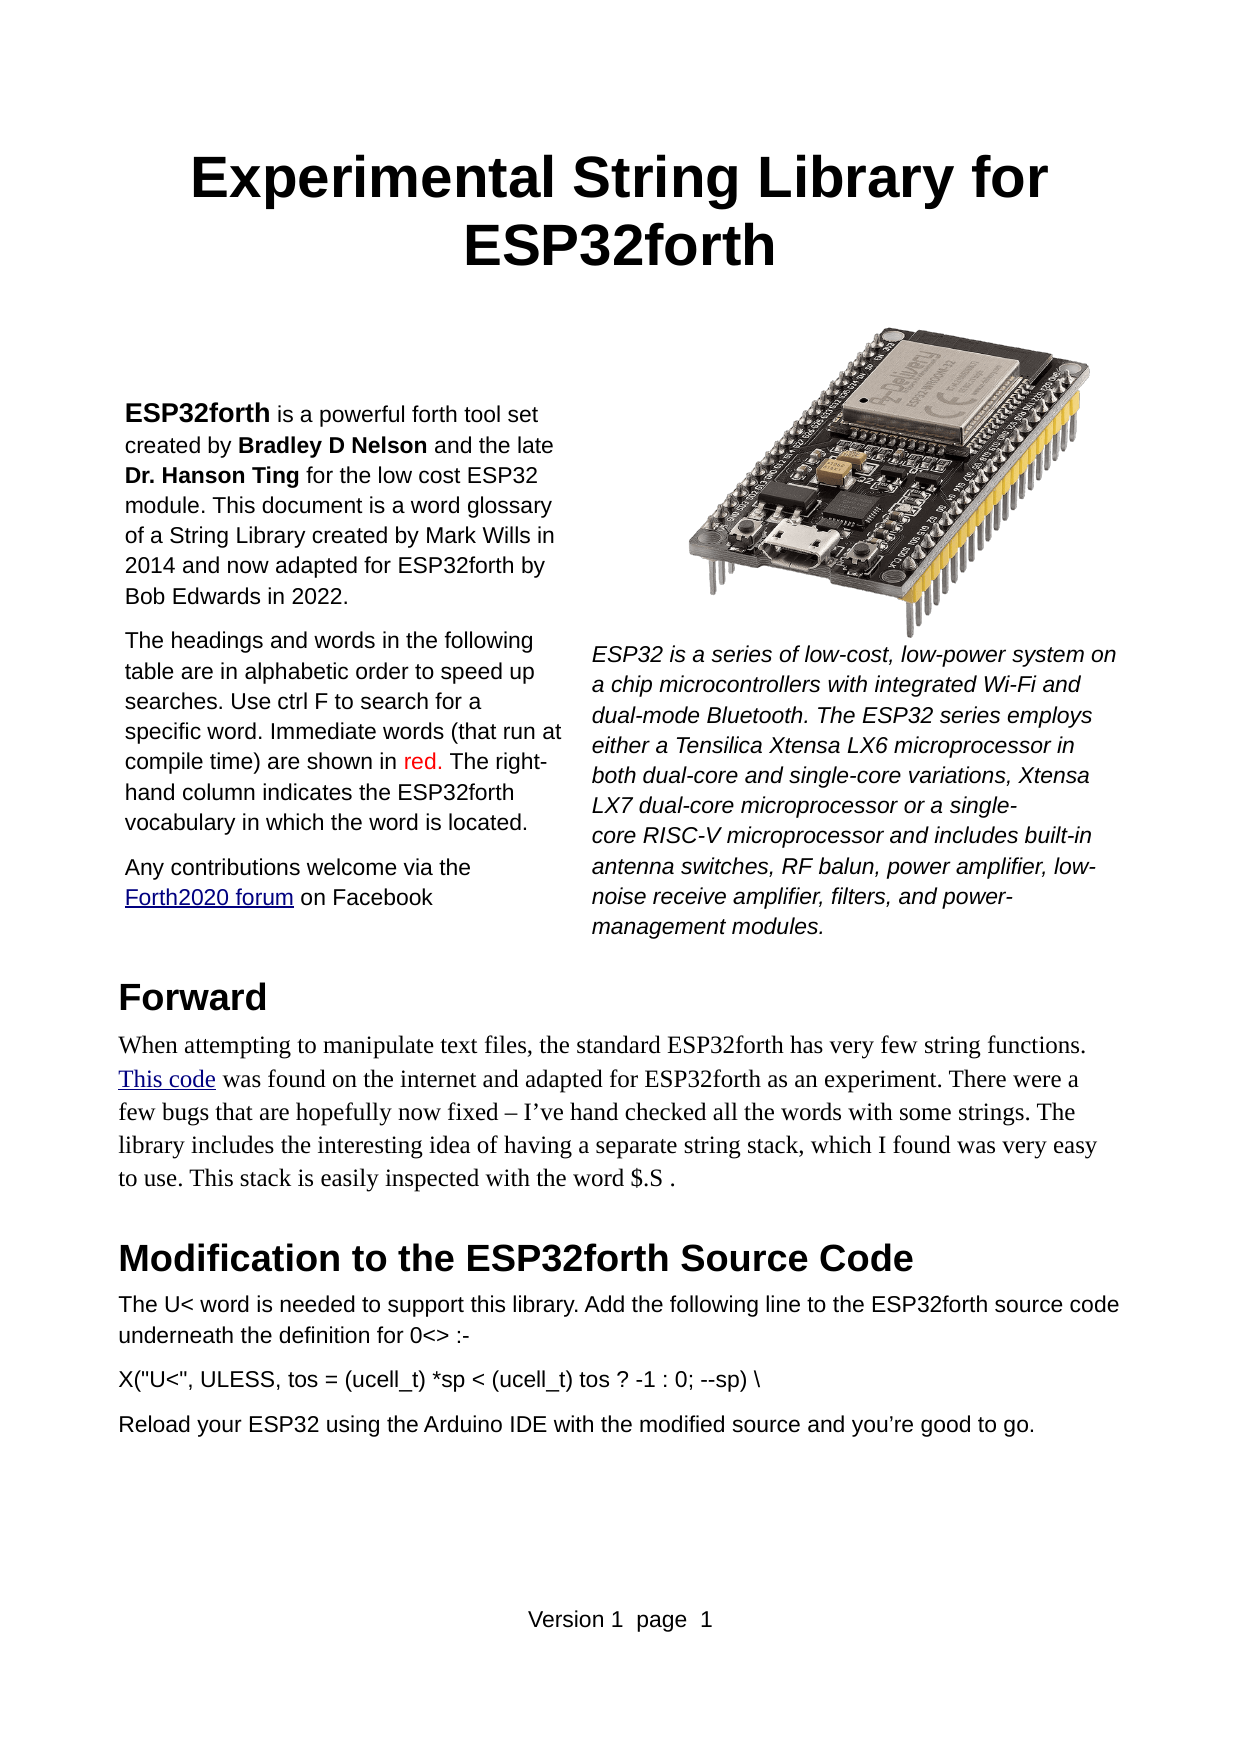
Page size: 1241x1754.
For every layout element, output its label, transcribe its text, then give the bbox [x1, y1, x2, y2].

picture [688, 327, 1090, 638]
text When attempting to manipulate text files, the standard ESP32forth has very few string functions. This code was found on the internet and adapted for ESP32forth as an experiment. There were a few bugs that are hopefully now fixed – I’ve hand checked all the words with some strings. The library includes the interesting idea of having a separate string stack, which I found was very easy to use. This stack is easily inspected with the word $.S . [118, 1031, 1122, 1191]
subtitle Forward [118, 974, 1122, 1018]
title Experimental String Library for ESP32forth [118, 143, 1122, 277]
text X("U<", ULESS, tos = (ucell_t) *sp < (ucell_t) tos ? -1 : 0; --sp) \ [118, 1366, 1122, 1393]
subtitle Modification to the ESP32forth Source Code [118, 1235, 1122, 1279]
table_header ESP32 is a series of low-cost, low-power system on a chip microcontrollers with integrated Wi-Fi and dual-mode Bluetooth. The ESP32 series employs either a Tensilica Xtensa LX6 microprocessor in both dual-core and single-core variations, Xtensa LX7 dual-core microprocessor or a single-core RISC-V microprocessor and includes built-in antenna switches, RF balun, power amplifier, low-noise receive amplifier, filters, and power-management modules. [586, 290, 1123, 949]
text The U< word is needed to support this library. Add the following line to the ESP32forth source code underneath the definition for 0<> :- [118, 1291, 1122, 1348]
text Reload your ESP32 using the Arduino IDE with the modified source and you’re good to go. [118, 1411, 1122, 1438]
table_header ESP32forth is a powerful forth tool set created by Bradley D Nelson and the late Dr. Hanson Ting for the low cost ESP32 module. This document is a word glossary of a String Library created by Mark Wills in 2014 and now adapted for ESP32forth by Bob Edwards in 2022. The headings and words in the following table are in alphabetic order to speed up searches. Use ctrl F to search for a specific word. Immediate words (that run at compile time) are shown in red. The right-hand column indicates the ESP32forth vocabulary in which the word is located. Any contributions welcome via the Forth2020 forum on Facebook [119, 290, 586, 949]
